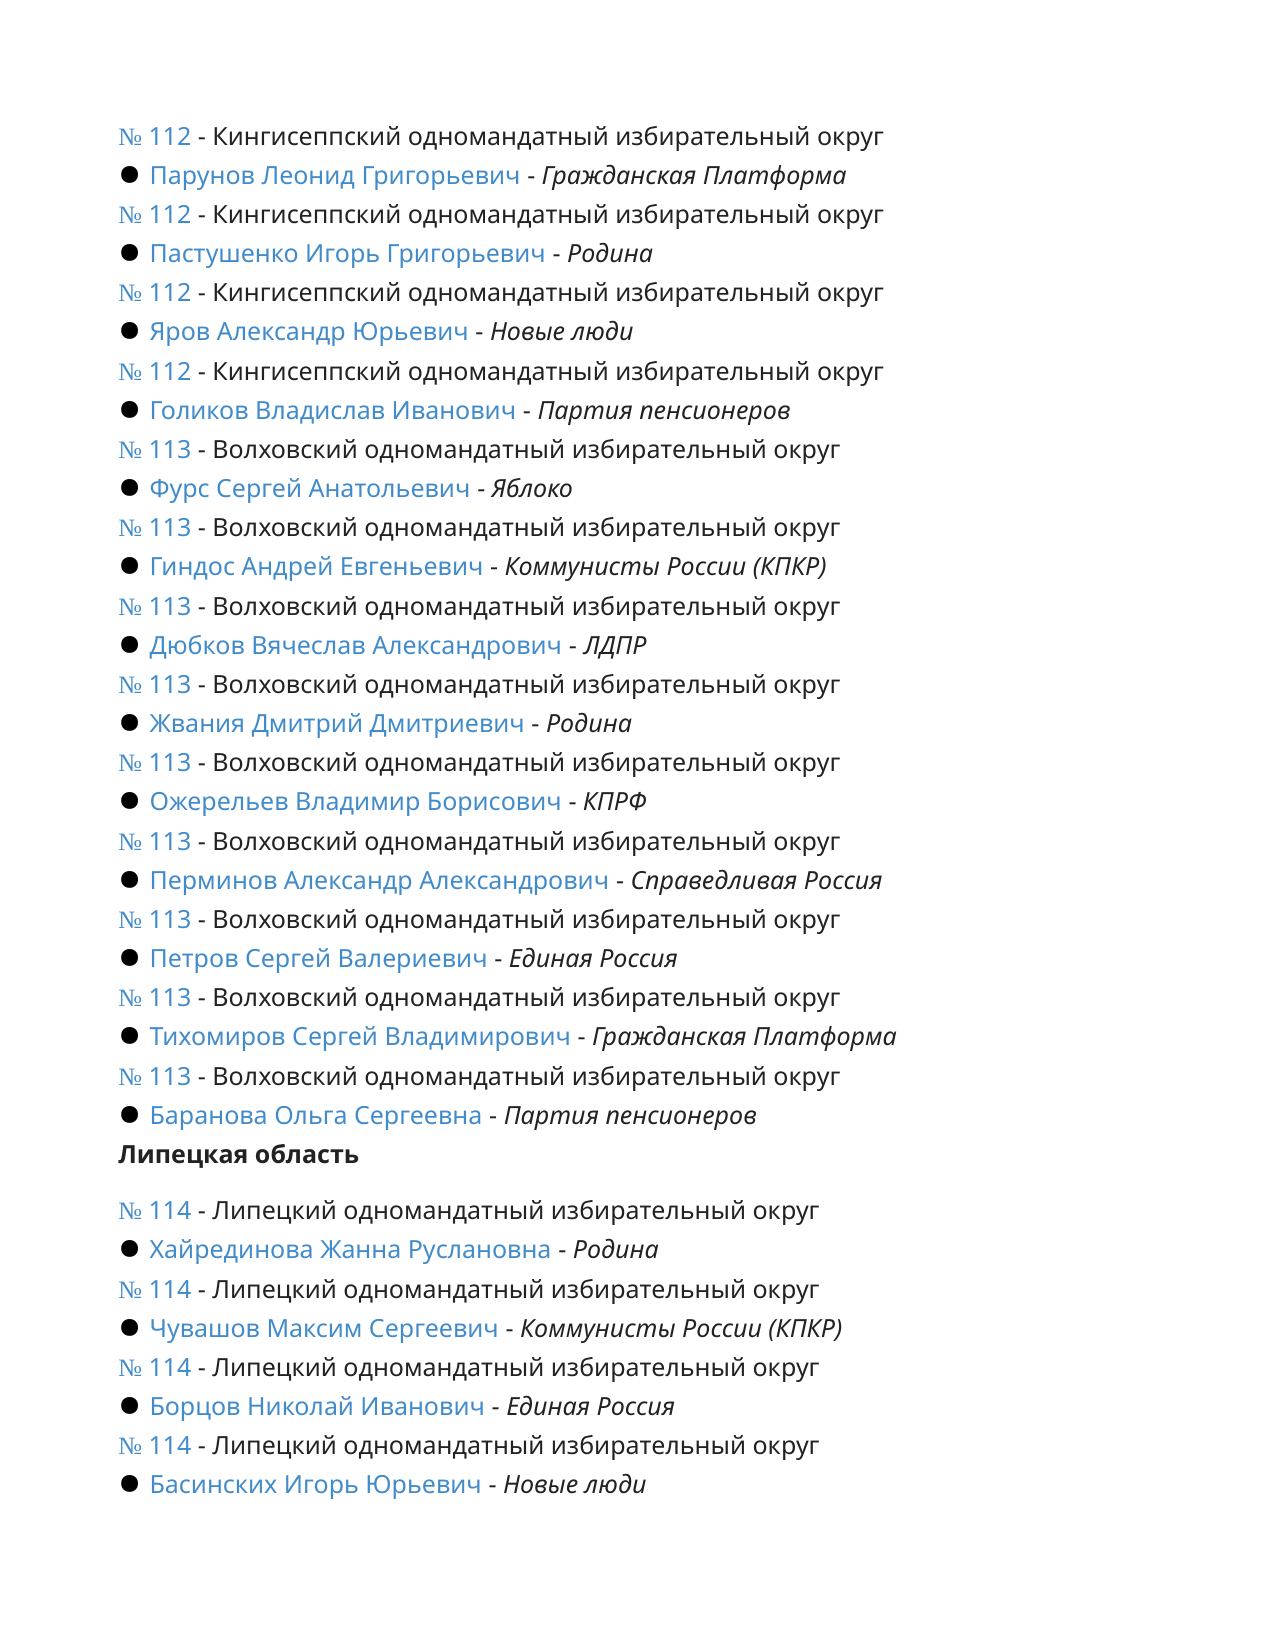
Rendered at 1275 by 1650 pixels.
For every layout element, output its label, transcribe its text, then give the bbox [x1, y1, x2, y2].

text № 114 - Липецкий одномандатный избирательный округ [118, 1193, 1157, 1227]
list Дюбков Вячеслав Александрович - ЛДПР [120, 627, 1157, 661]
text № 112 - Кингисеппский одномандатный избирательный округ [118, 118, 1157, 152]
list Гиндос Андрей Евгеньевич - Коммунисты России (КПКР) [120, 549, 1157, 583]
text № 114 - Липецкий одномандатный избирательный округ [118, 1271, 1157, 1305]
list Пастушенко Игорь Григорьевич - Родина [120, 236, 1157, 270]
text № 112 - Кингисеппский одномандатный избирательный округ [118, 353, 1157, 387]
text № 113 - Волховский одномандатный избирательный округ [118, 980, 1157, 1014]
list Хайрединова Жанна Руслановна - Родина [120, 1232, 1157, 1266]
list Ожерельев Владимир Борисович - КПРФ [120, 784, 1157, 818]
list Тихомиров Сергей Владимирович - Гражданская Платформа [120, 1019, 1157, 1053]
list Борцов Николай Иванович - Единая Россия [120, 1389, 1157, 1423]
text № 113 - Волховский одномандатный избирательный округ [118, 823, 1157, 857]
text № 113 - Волховский одномандатный избирательный округ [118, 666, 1157, 701]
text № 113 - Волховский одномандатный избирательный округ [118, 1058, 1157, 1092]
text № 112 - Кингисеппский одномандатный избирательный округ [118, 196, 1157, 231]
text № 113 - Волховский одномандатный избирательный округ [118, 588, 1157, 622]
text № 112 - Кингисеппский одномандатный избирательный округ [118, 275, 1157, 309]
text № 113 - Волховский одномандатный избирательный округ [118, 510, 1157, 544]
subtitle Липецкая область [118, 1136, 1157, 1171]
list Голиков Владислав Иванович - Партия пенсионеров [120, 392, 1157, 426]
text № 113 - Волховский одномандатный избирательный округ [118, 901, 1157, 936]
list Жвания Дмитрий Дмитриевич - Родина [120, 706, 1157, 740]
list Фурс Сергей Анатольевич - Яблоко [120, 471, 1157, 505]
text № 114 - Липецкий одномандатный избирательный округ [118, 1428, 1157, 1462]
list Яров Александр Юрьевич - Новые люди [120, 314, 1157, 348]
text № 114 - Липецкий одномандатный избирательный округ [118, 1349, 1157, 1384]
text № 113 - Волховский одномандатный избирательный округ [118, 431, 1157, 466]
list Петров Сергей Валериевич - Единая Россия [120, 941, 1157, 975]
list Перминов Александр Александрович - Справедливая Россия [120, 862, 1157, 896]
list Парунов Леонид Григорьевич - Гражданская Платформа [120, 157, 1157, 191]
list Басинских Игорь Юрьевич - Новые люди [120, 1467, 1157, 1501]
list Баранова Ольга Сергеевна - Партия пенсионеров [120, 1097, 1157, 1131]
list Чувашов Максим Сергеевич - Коммунисты России (КПКР) [120, 1310, 1157, 1344]
text № 113 - Волховский одномандатный избирательный округ [118, 745, 1157, 779]
